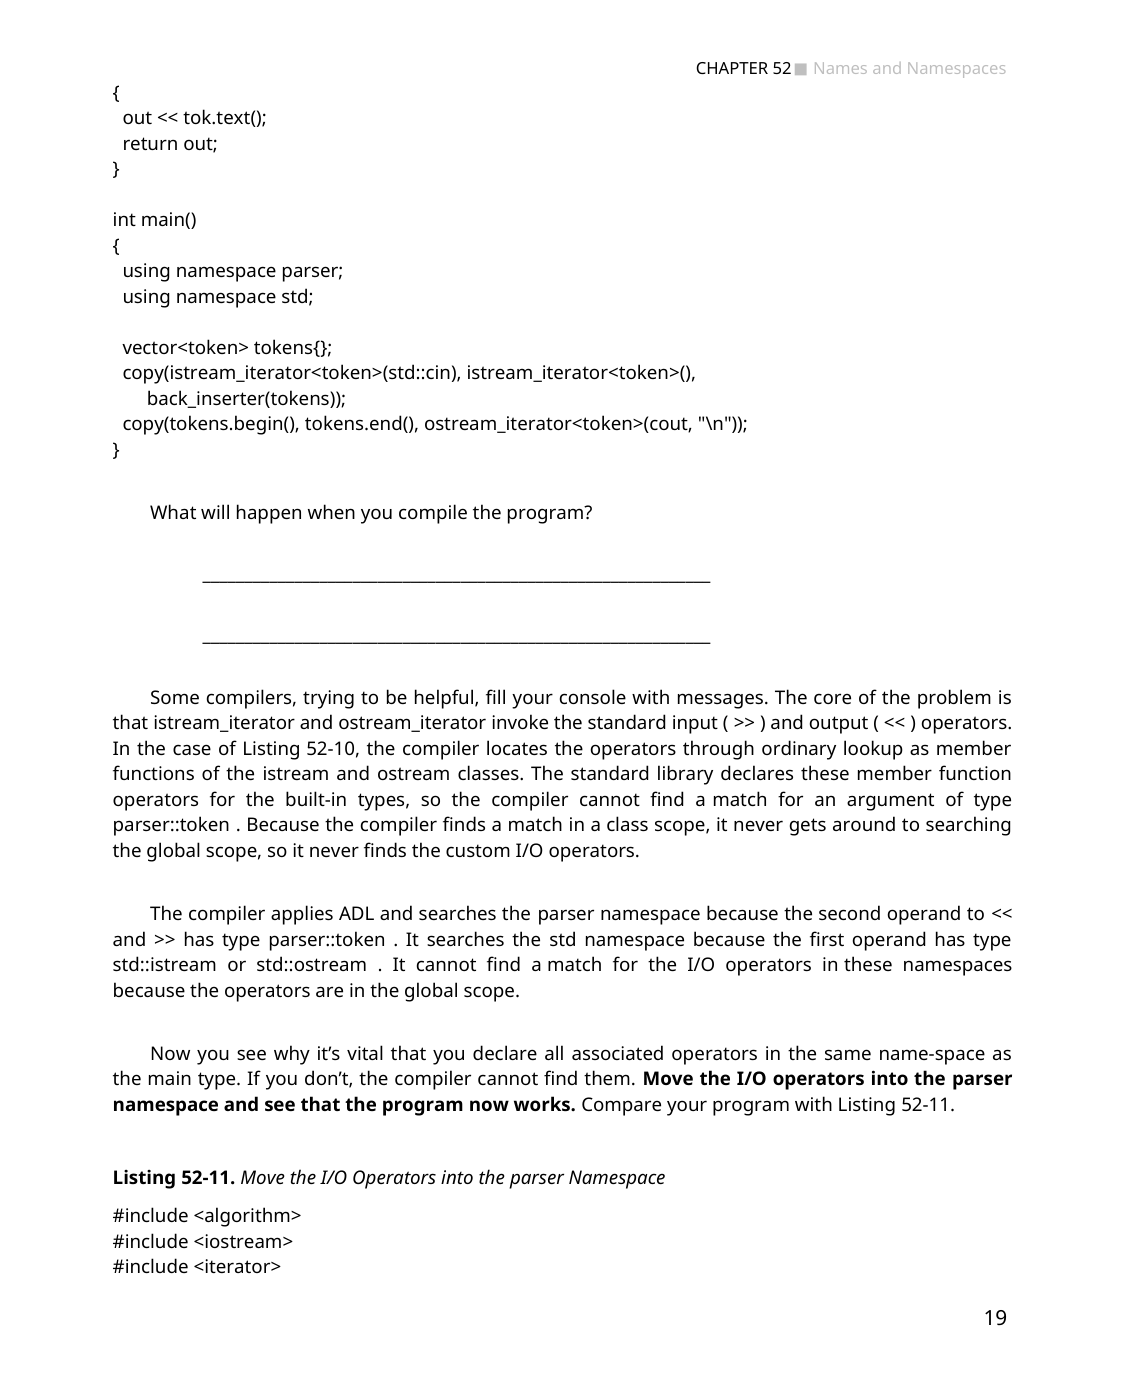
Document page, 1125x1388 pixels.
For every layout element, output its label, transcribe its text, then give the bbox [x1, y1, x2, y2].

text Listing 52-11. Move the I/O Operators into the parser Namespace [112, 1164, 1012, 1190]
text } [112, 156, 1012, 181]
text vector<token> tokens{}; [112, 334, 1012, 360]
list _____________________________________________________________ [202, 621, 1012, 647]
text copy(tokens.begin(), tokens.end(), ostream_iterator<token>(cout, "\n")); [112, 411, 1012, 436]
text using namespace parser; [112, 258, 1012, 283]
text using namespace std; [112, 283, 1012, 309]
text #include <algorithm> [112, 1202, 1012, 1228]
text #include <iterator> [112, 1253, 1012, 1279]
text The compiler applies ADL and searches the parser namespace because the second operand to << and >> has type parser::token . It searches the std namespace because the first operand has type std::istream or std::ostream . It cannot find a match for the I/O operators in these namespaces because the operators are in the global scope. [112, 900, 1012, 1002]
text int main() [112, 207, 1012, 232]
text What will happen when you compile the program? [112, 499, 1012, 525]
text copy(istream_iterator<token>(std::cin), istream_iterator<token>(), [112, 360, 1012, 385]
text back_inserter(tokens)); [112, 385, 1012, 411]
text Some compilers, trying to be helpful, fill your console with messages. The core of the problem is that istream_iterator and ostream_iterator invoke the standard input ( >> ) and output ( << ) operators. In the case of Listing 52-10, the compiler locates the operators through ordinary lookup as member functions of the istream and ostream classes. The standard library declares these member function operators for the built-in types, so the compiler cannot find a match for an argument of type parser::token . Because the compiler finds a match in a class scope, it never gets around to searching the global scope, so it never finds the custom I/O operators. [112, 684, 1012, 863]
text return out; [112, 130, 1012, 156]
text Now you see why it’s vital that you declare all associated operators in the same name-space as the main type. If you don’t, the compiler cannot find them. Move the I/O operators into the parser namespace and see that the program now works. Compare your program with Listing 52-11. [112, 1040, 1012, 1116]
text out << tok.text(); [112, 104, 1012, 130]
text #include <iostream> [112, 1228, 1012, 1253]
list _____________________________________________________________ [202, 560, 1012, 586]
text { [112, 79, 1012, 104]
text { [112, 232, 1012, 258]
text } [112, 436, 1012, 462]
